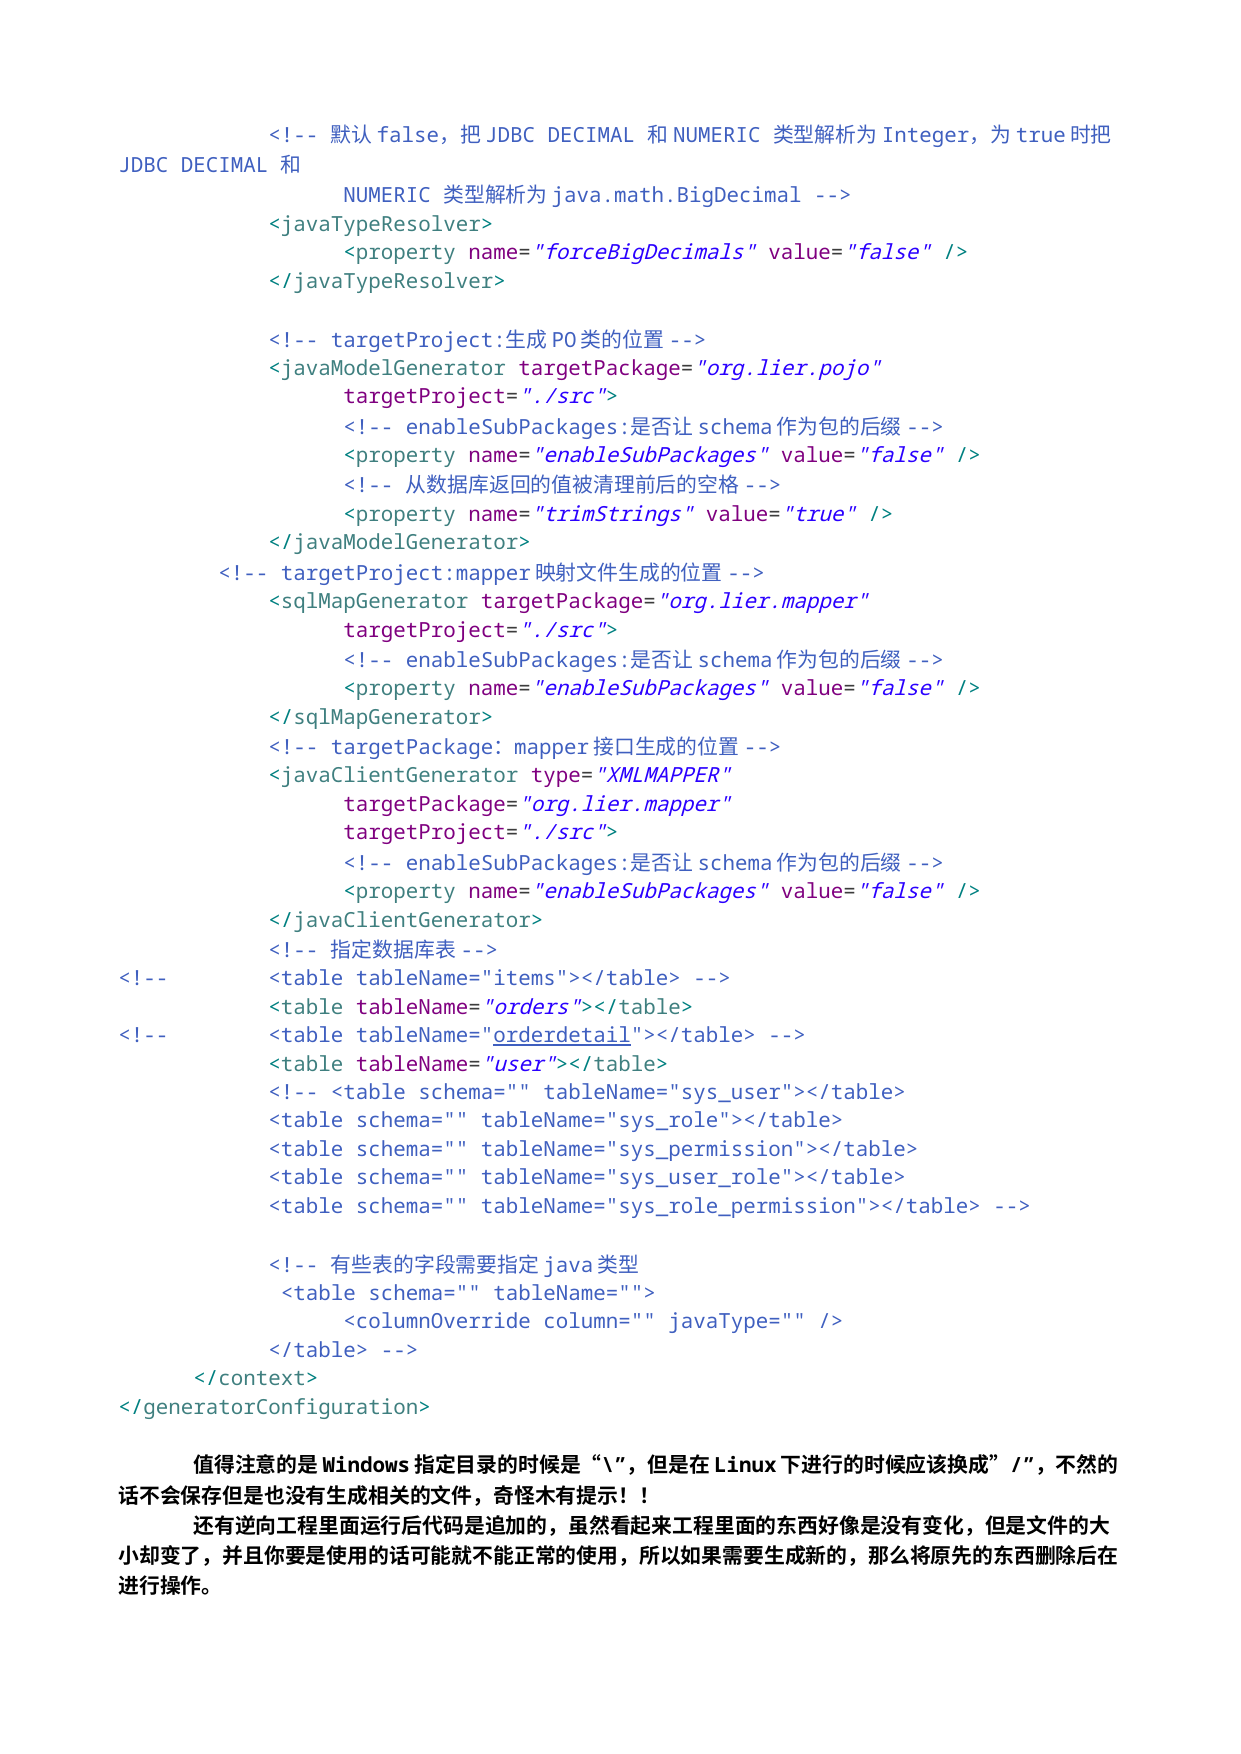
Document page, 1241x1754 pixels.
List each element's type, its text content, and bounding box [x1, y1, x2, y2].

text 值得注意的是Windows指定目录的时候是“\”，但是在Linux下进行的时候应该换成”/”，不然的话不会保存但是也没有生成相关的文件，奇怪木有提示！！ [118, 1449, 1122, 1509]
text <property name="trimStrings" value="true" /> [118, 499, 1122, 527]
text </context> [118, 1363, 1122, 1392]
text <!-- 有些表的字段需要指定java类型 [118, 1248, 1122, 1278]
text <table schema="" tableName="sys_permission"></table> [118, 1134, 1122, 1162]
text <!-- <table tableName="items"></table> --> [118, 963, 1122, 992]
text <!-- enableSubPackages:是否让schema作为包的后缀 --> [118, 643, 1122, 673]
text <table schema="" tableName="sys_role_permission"></table> --> [118, 1191, 1122, 1219]
text <!-- enableSubPackages:是否让schema作为包的后缀 --> [118, 410, 1122, 440]
text </javaModelGenerator> [118, 527, 1122, 556]
text <!-- targetPackage：mapper接口生成的位置 --> [118, 730, 1122, 761]
text <table tableName="user"></table> [118, 1049, 1122, 1077]
text <table tableName="orders"></table> [118, 992, 1122, 1020]
text <!-- 指定数据库表 --> [118, 933, 1122, 963]
text <property name="enableSubPackages" value="false" /> [118, 673, 1122, 702]
text <sqlMapGenerator targetPackage="org.lier.mapper" [118, 586, 1122, 615]
text <table schema="" tableName="sys_user_role"></table> [118, 1162, 1122, 1191]
text targetProject="./src"> [118, 615, 1122, 643]
text </javaClientGenerator> [118, 905, 1122, 933]
text targetProject="./src"> [118, 817, 1122, 846]
text 还有逆向工程里面运行后代码是追加的，虽然看起来工程里面的东西好像是没有变化，但是文件的大小却变了，并且你要是使用的话可能就不能正常的使用，所以如果需要生成新的，那么将原先的东西删除后在进行操作。 [118, 1509, 1122, 1600]
text </sqlMapGenerator> [118, 702, 1122, 730]
text <!-- enableSubPackages:是否让schema作为包的后缀 --> [118, 846, 1122, 876]
text </generatorConfiguration> [118, 1392, 1122, 1420]
text </table> --> [118, 1335, 1122, 1363]
text targetProject="./src"> [118, 382, 1122, 410]
text <!-- targetProject:mapper映射文件生成的位置 --> [118, 556, 1122, 586]
text <javaModelGenerator targetPackage="org.lier.pojo" [118, 353, 1122, 382]
text <javaTypeResolver> [118, 209, 1122, 237]
text <property name="enableSubPackages" value="false" /> [118, 440, 1122, 469]
text <!-- <table schema="" tableName="sys_user"></table> [118, 1077, 1122, 1106]
text <columnOverride column="" javaType="" /> [118, 1307, 1122, 1335]
text <!-- 从数据库返回的值被清理前后的空格 --> [118, 469, 1122, 499]
text targetPackage="org.lier.mapper" [118, 789, 1122, 817]
text <javaClientGenerator type="XMLMAPPER" [118, 761, 1122, 789]
text NUMERIC 类型解析为java.math.BigDecimal --> [118, 179, 1122, 209]
text <!-- <table tableName="orderdetail"></table> --> [118, 1020, 1122, 1049]
text <!-- 默认false，把JDBC DECIMAL 和 NUMERIC 类型解析为 Integer，为 true时把JDBC DECIMAL 和 [118, 118, 1122, 179]
text <table schema="" tableName="sys_role"></table> [118, 1106, 1122, 1134]
text <property name="enableSubPackages" value="false" /> [118, 876, 1122, 905]
text <table schema="" tableName=""> [118, 1278, 1122, 1307]
text </javaTypeResolver> [118, 266, 1122, 294]
text <property name="forceBigDecimals" value="false" /> [118, 237, 1122, 266]
text <!-- targetProject:生成PO类的位置 --> [118, 323, 1122, 353]
